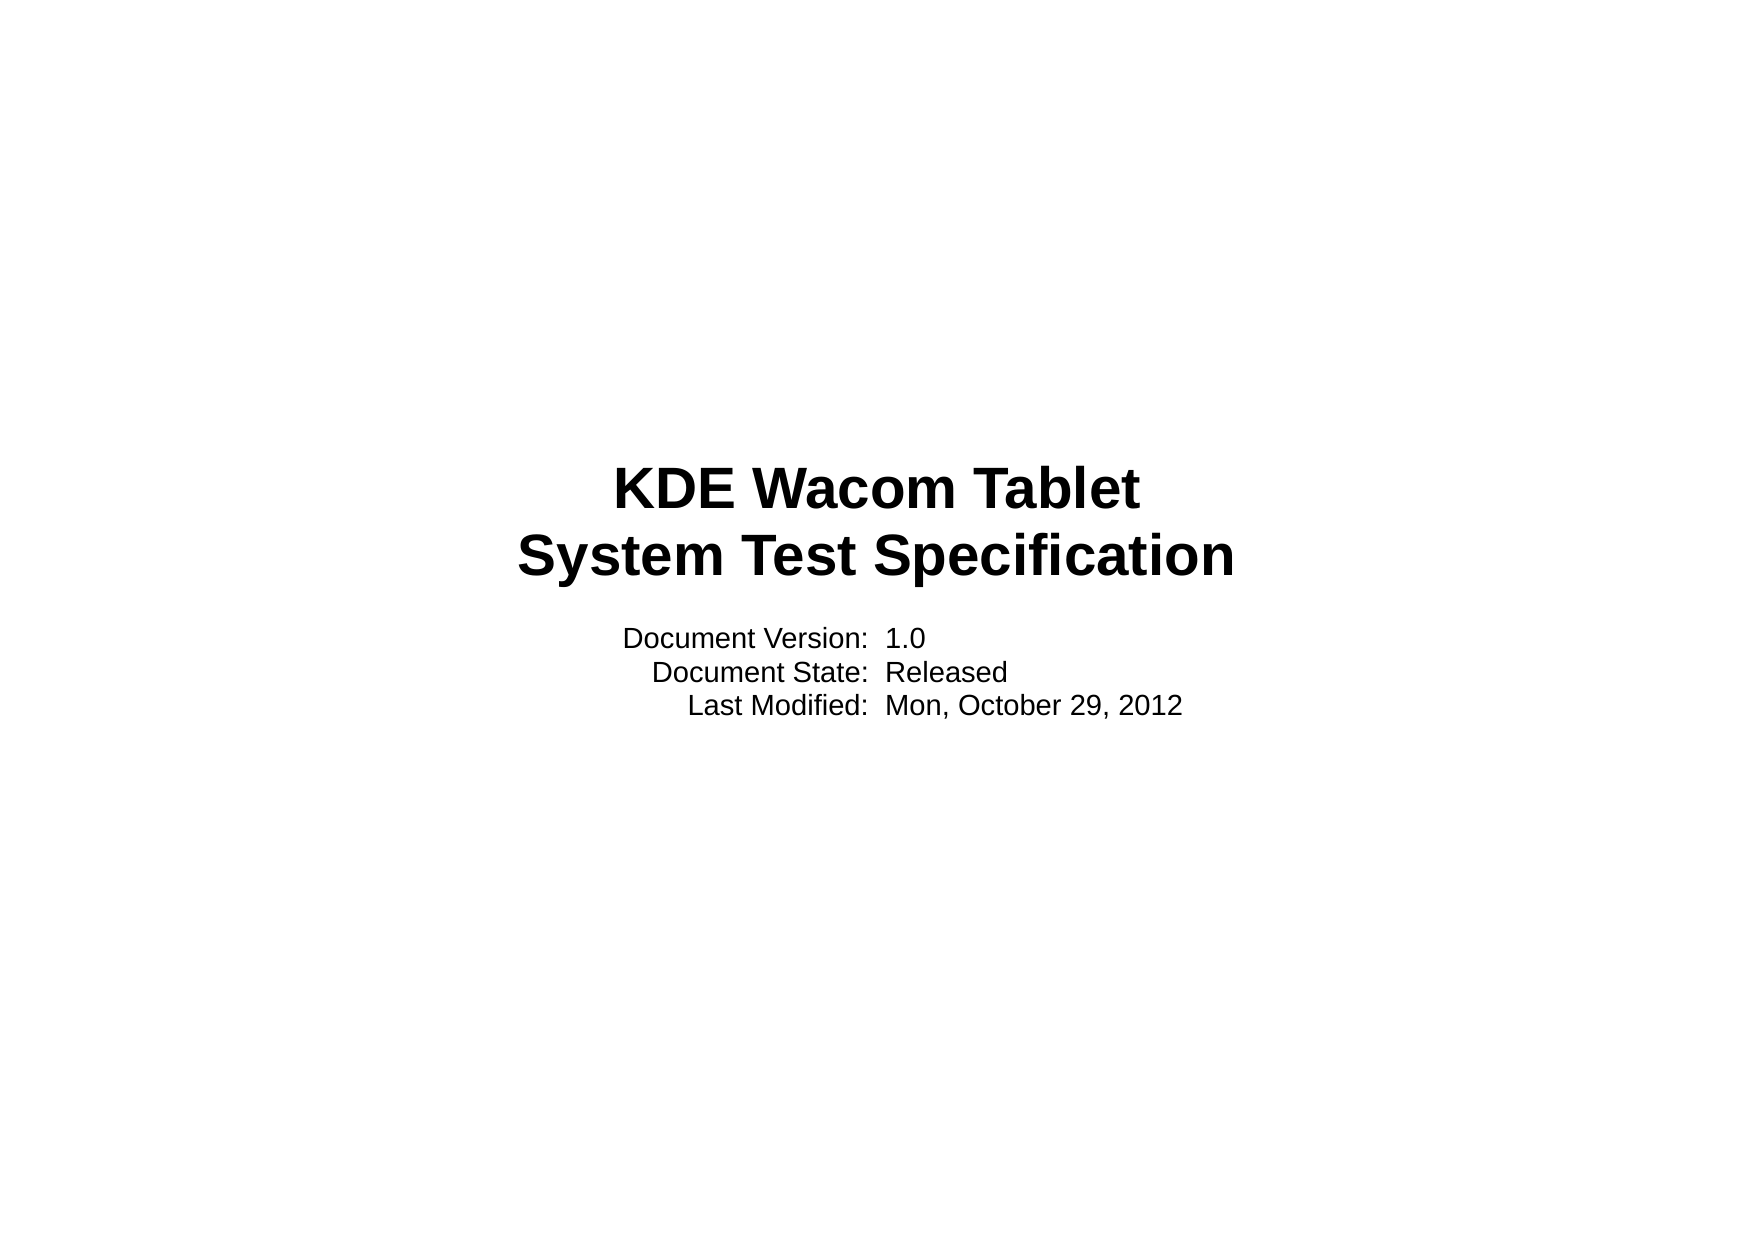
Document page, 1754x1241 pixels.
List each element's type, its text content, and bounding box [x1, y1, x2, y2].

text KDE Wacom Tablet [118, 453, 1636, 521]
table_cell Mo, 29. Oktober 2012 [877, 688, 1636, 722]
table_header Document Version: [118, 621, 877, 655]
table_cell Document State: [118, 655, 877, 688]
text System Test Specification [118, 521, 1636, 588]
table_cell Last Modified: [118, 688, 877, 722]
table_cell Released [877, 655, 1636, 688]
table_header 1.0 [877, 621, 1636, 655]
